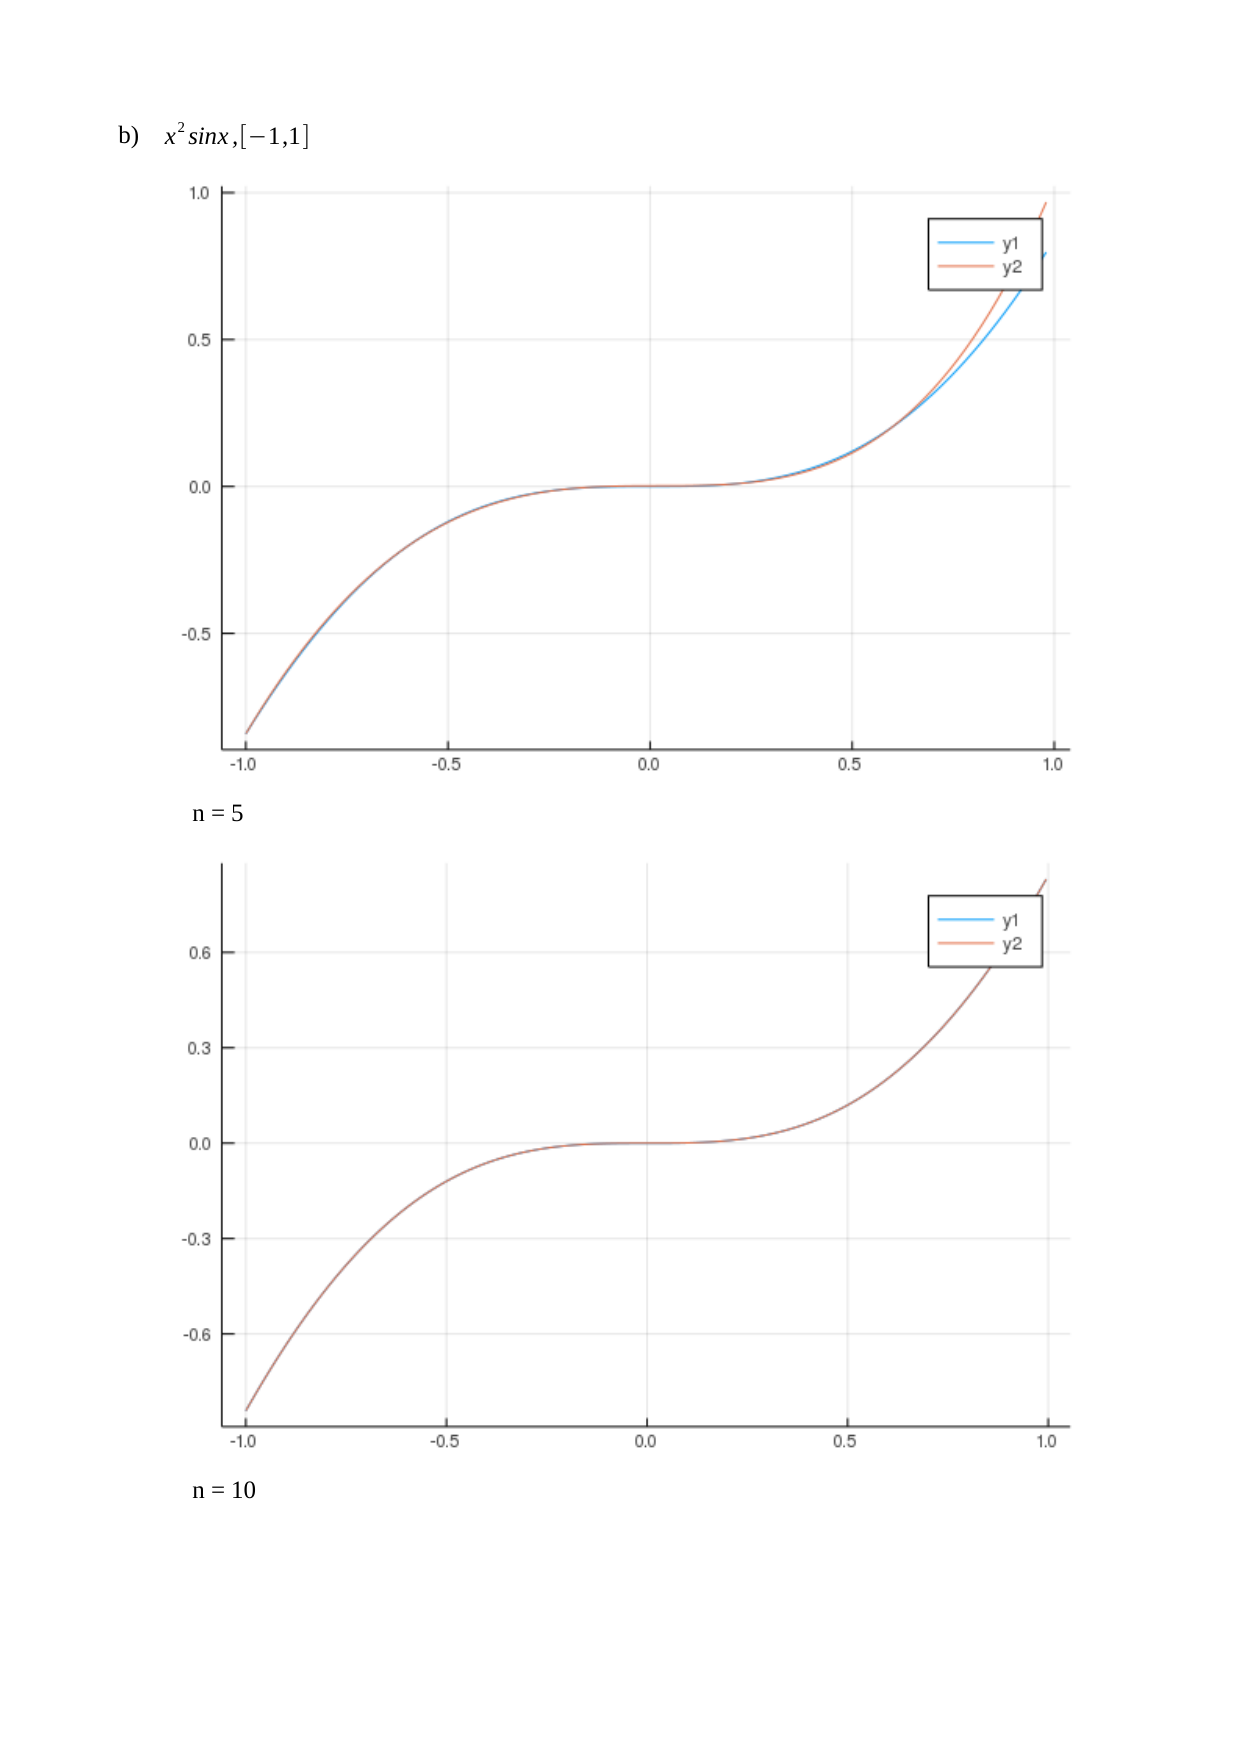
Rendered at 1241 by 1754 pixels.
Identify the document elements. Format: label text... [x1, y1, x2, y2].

text n = 5 [118, 169, 1122, 827]
picture [151, 168, 1089, 794]
text b) [118, 118, 1122, 150]
picture [151, 845, 1089, 1471]
text n = 10 [118, 846, 1122, 1504]
